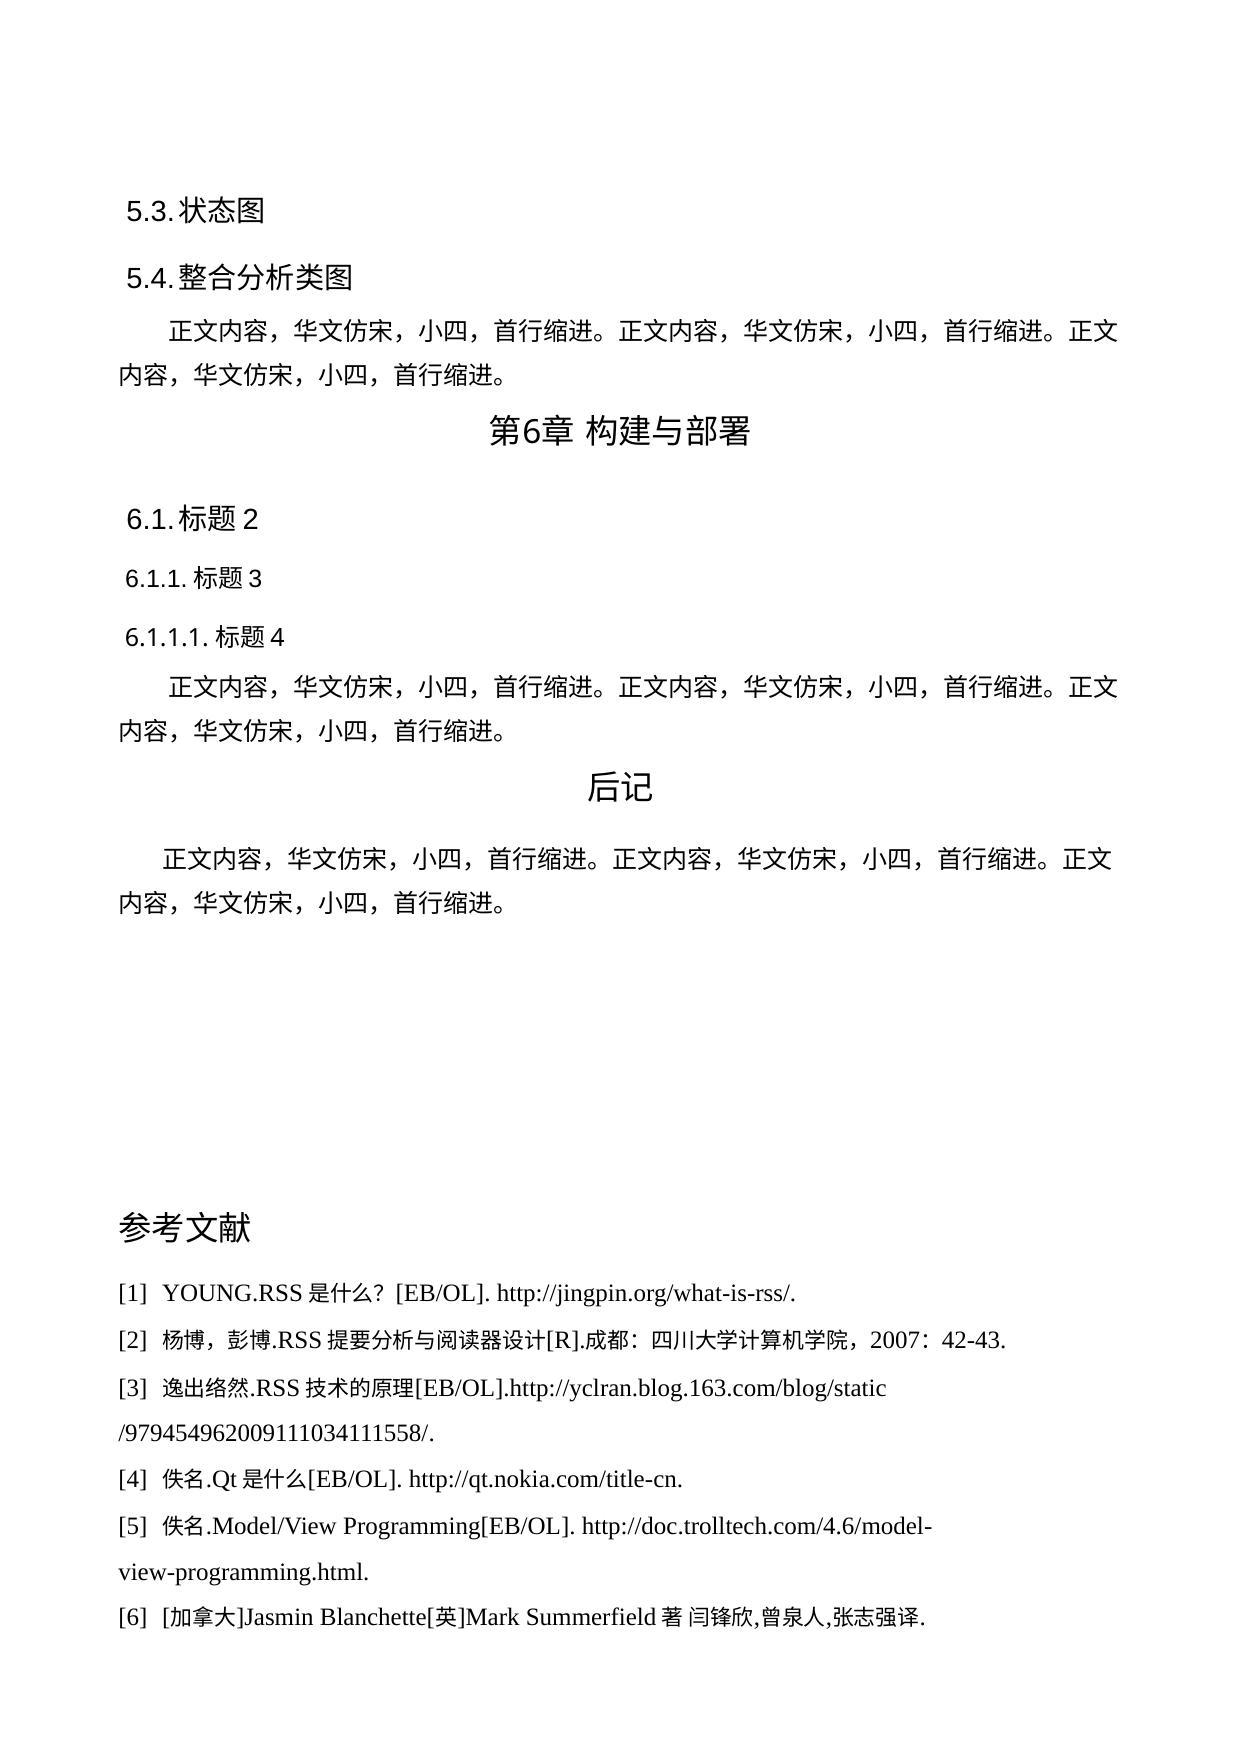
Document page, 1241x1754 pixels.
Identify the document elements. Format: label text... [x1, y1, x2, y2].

text 正文内容，华文仿宋，小四，首行缩进。正文内容，华文仿宋，小四，首行缩进。正文内容，华文仿宋，小四，首行缩进。 [118, 668, 1122, 747]
subtitle 后记 [118, 761, 1122, 809]
subtitle 标题4 [118, 618, 1122, 654]
list /979454962009111034111558/. [118, 1418, 1122, 1447]
list 佚名.Model/View Programming[EB/OL]. http://doc.trolltech.com/4.6/model- [118, 1509, 1122, 1541]
text 正文内容，华文仿宋，小四，首行缩进。正文内容，华文仿宋，小四，首行缩进。正文内容，华文仿宋，小四，首行缩进。 [118, 312, 1122, 391]
list YOUNG.RSS是什么？[EB/OL]. http://jingpin.org/what-is-rss/. [118, 1276, 1122, 1308]
subtitle 状态图 [118, 188, 1122, 230]
subtitle 标题2 [118, 496, 1122, 538]
subtitle 整合分析类图 [118, 254, 1122, 297]
subtitle 参考文献 [118, 1202, 1122, 1250]
list 杨博，彭博.RSS提要分析与阅读器设计[R].成都：四川大学计算机学院，2007：42-43. [118, 1323, 1122, 1355]
list 佚名.Qt是什么[EB/OL]. http://qt.nokia.com/title-cn. [118, 1462, 1122, 1493]
list 逸出络然.RSS技术的原理[EB/OL].http://yclran.blog.163.com/blog/static [118, 1371, 1122, 1403]
text 正文内容，华文仿宋，小四，首行缩进。正文内容，华文仿宋，小四，首行缩进。正文内容，华文仿宋，小四，首行缩进。 [118, 840, 1122, 919]
subtitle 标题3 [118, 558, 1122, 594]
list [加拿大]Jasmin Blanchette[英]Mark Summerfield著 闫锋欣,曾泉人,张志强译. [118, 1600, 1122, 1631]
list view-programming.html. [118, 1557, 1122, 1585]
subtitle 构建与部署 [118, 405, 1122, 453]
